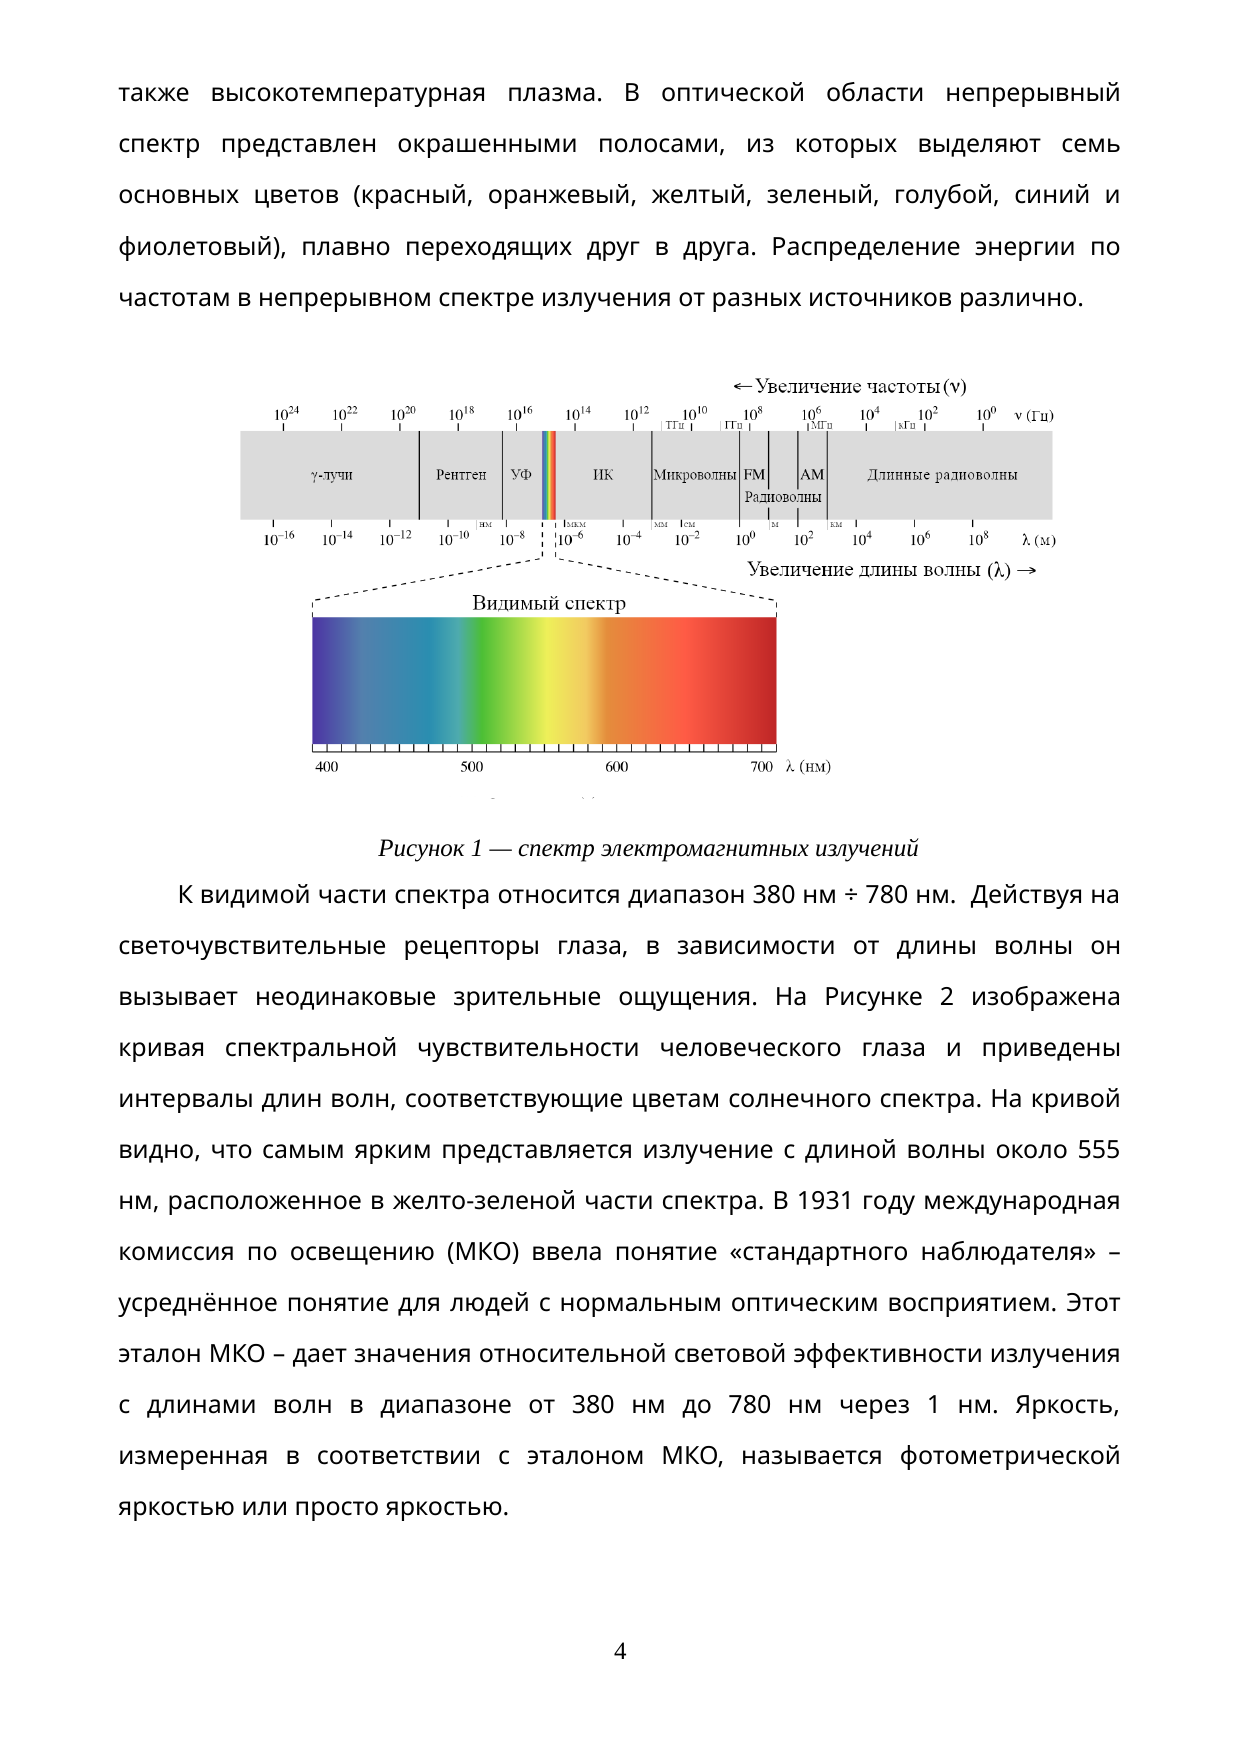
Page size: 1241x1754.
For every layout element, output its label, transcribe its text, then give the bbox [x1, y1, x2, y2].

text также высокотемпературная плазма. В оптической области непрерывный спектр представлен окрашенными полосами, из которых выделяют семь основных цветов (красный, оранжевый, желтый, зеленый, голубой, синий и фиолетовый), плавно переходящих друг в друга. Распределение энергии по частотам в непрерывном спектре излучения от разных источников различно. [118, 75, 1122, 313]
text Рисунок 1 — спектр электромагнитных излучений [118, 833, 1122, 862]
text К видимой части спектра относится диапазон 380 нм ÷ 780 нм. Действуя на светочувствительные рецепторы глаза, в зависимости от длины волны он вызывает неодинаковые зрительные ощущения. На Рисунке 2 изображена кривая спектральной чувствительности человеческого глаза и приведены интервалы длин волн, соответствующие цветам солнечного спектра. На кривой видно, что самым ярким представляется излучение с длиной волны около 555 нм, расположенное в желто-зеленой части спектра. В 1931 году международная комиссия по освещению (МКО) ввела понятие «стандартного наблюдателя» – усреднённое понятие для людей с нормальным оптическим восприятием. Этот эталон МКО – дает значения относительной световой эффективности излучения с длинами волн в диапазоне от 380 нм до 780 нм через 1 нм. Яркость, измеренная в соответствии с эталоном МКО, называется фотометрической яркостью или просто яркостью. [118, 877, 1122, 1523]
